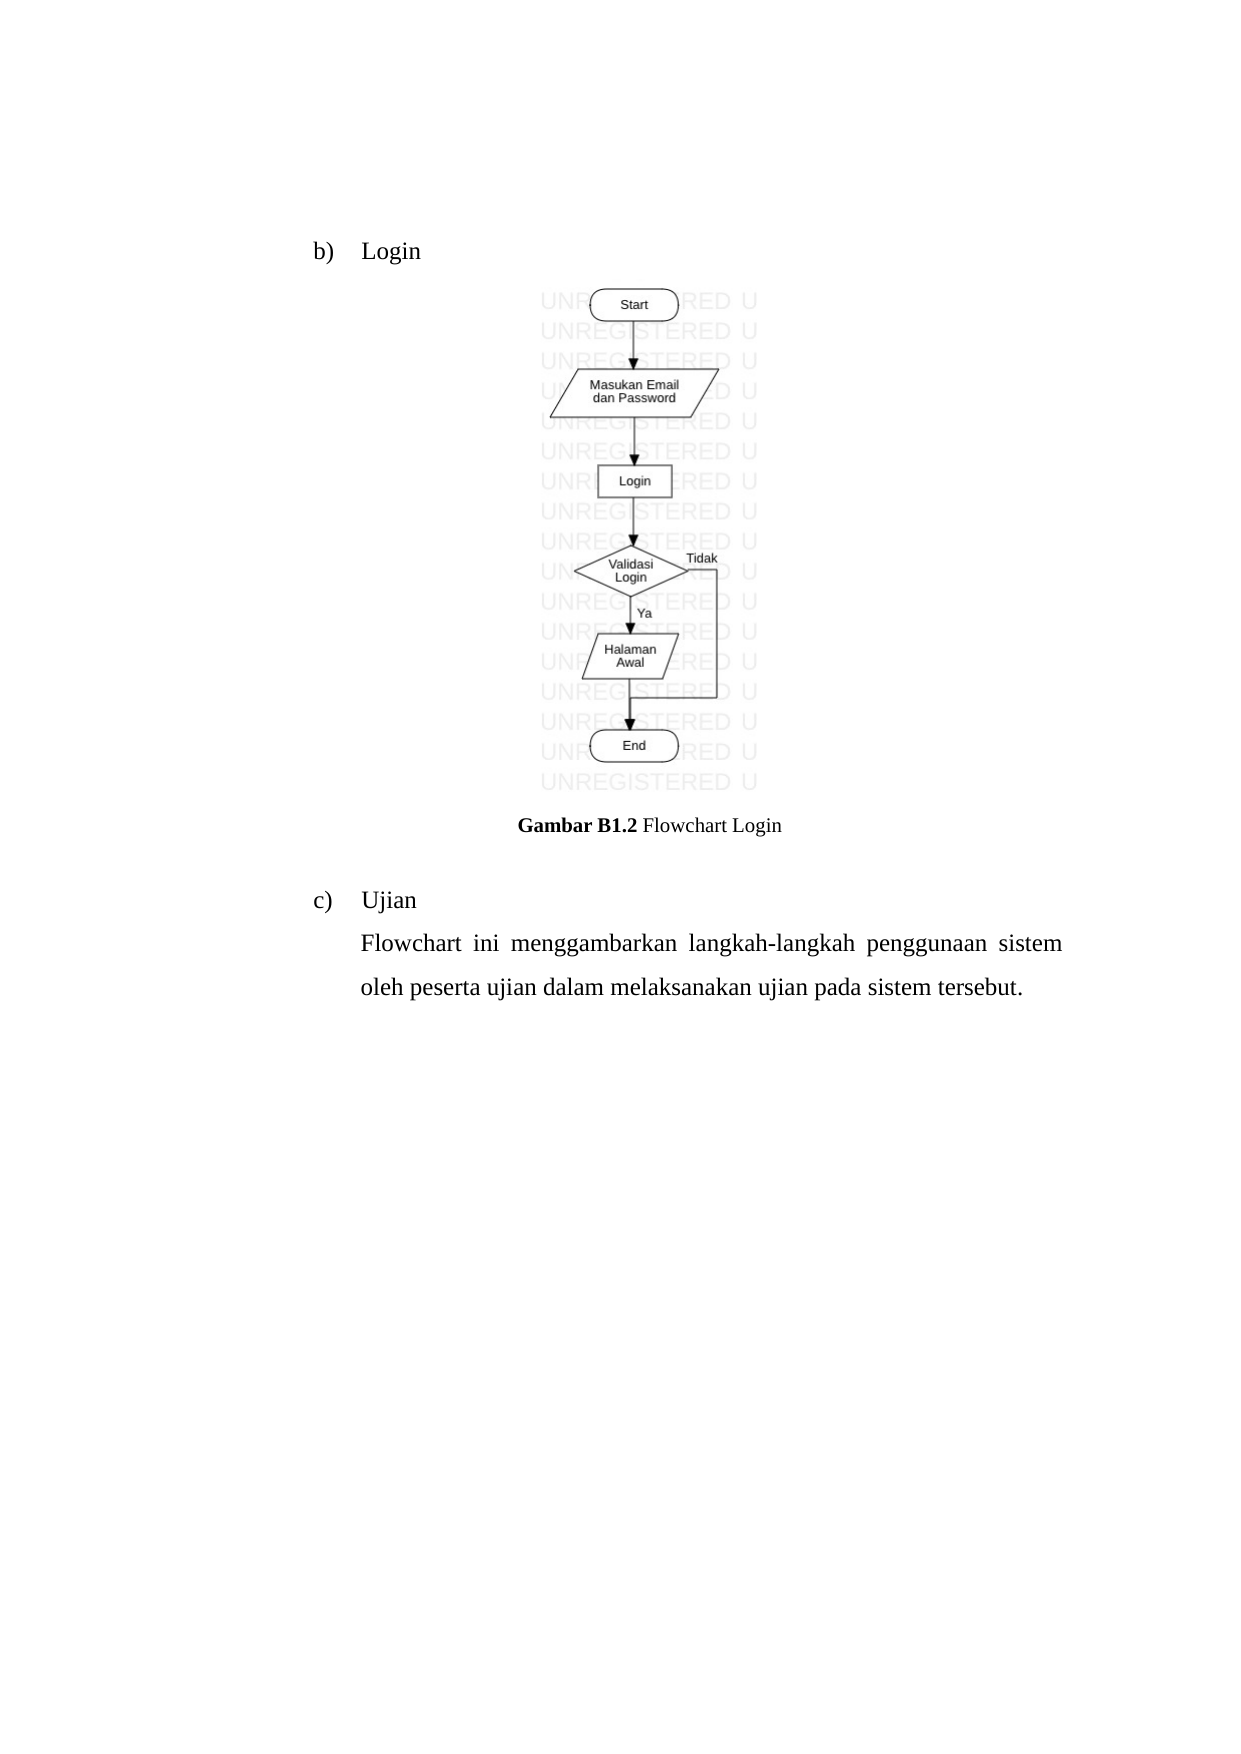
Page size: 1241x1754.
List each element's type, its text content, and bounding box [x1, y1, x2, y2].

picture [540, 279, 759, 802]
list Flowchart ini menggambarkan langkah-langkah penggunaan sistem oleh peserta ujian dalam melaksanakan ujian pada sistem tersebut. [360, 928, 1063, 1000]
list Login [313, 236, 1063, 265]
list Gambar B1.2 Flowchart Login [236, 279, 1063, 837]
list Ujian [313, 885, 1063, 914]
